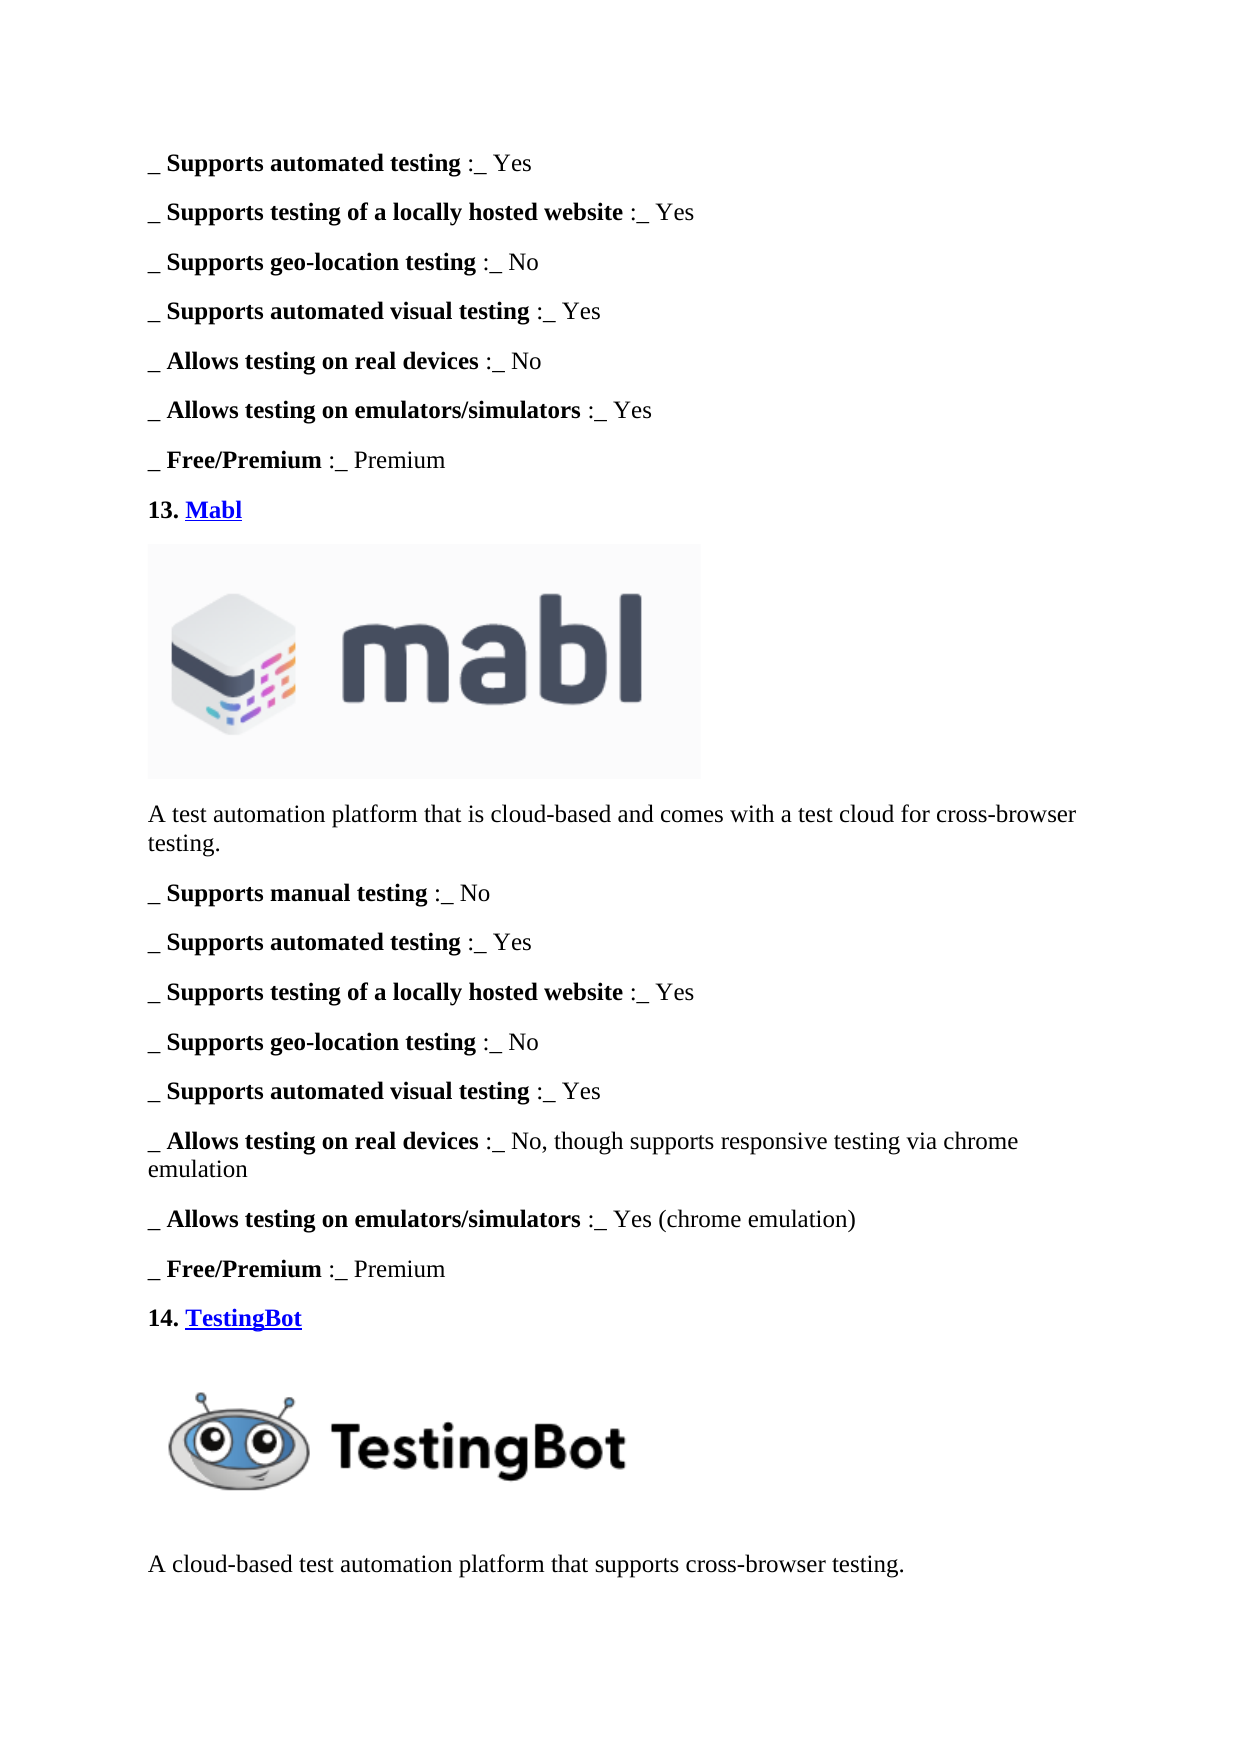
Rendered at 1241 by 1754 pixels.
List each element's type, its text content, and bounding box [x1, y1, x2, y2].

text _ Allows testing on real devices :_ No, though supports responsive testing via chrome emulation [148, 1126, 1093, 1183]
text _ Supports automated visual testing :_ Yes [148, 1076, 1093, 1105]
text 13. Mabl [148, 495, 1093, 523]
text _ Allows testing on emulators/simulators :_ Yes (chrome emulation) [148, 1204, 1093, 1233]
text _ Supports geo-location testing :_ No [148, 247, 1093, 276]
text _ Supports automated testing :_ Yes [148, 927, 1093, 956]
text _ Supports geo-location testing :_ No [148, 1027, 1093, 1055]
text _ Supports testing of a locally hosted website :_ Yes [148, 977, 1093, 1006]
text _ Free/Premium :_ Premium [148, 1254, 1093, 1282]
text _ Supports testing of a locally hosted website :_ Yes [148, 197, 1093, 226]
text _ Free/Premium :_ Premium [148, 445, 1093, 474]
text _ Supports manual testing :_ No [148, 878, 1093, 907]
text _ Allows testing on emulators/simulators :_ Yes [148, 396, 1093, 424]
text A test automation platform that is cloud-based and comes with a test cloud for cross-browser testing. [148, 799, 1093, 857]
text A cloud-based test automation platform that supports cross-browser testing. [148, 1549, 1093, 1577]
text _ Allows testing on real devices :_ No [148, 346, 1093, 375]
text _ Supports automated visual testing :_ Yes [148, 296, 1093, 325]
text _ Supports automated testing :_ Yes [148, 148, 1093, 176]
text 14. TestingBot [148, 1303, 1093, 1332]
